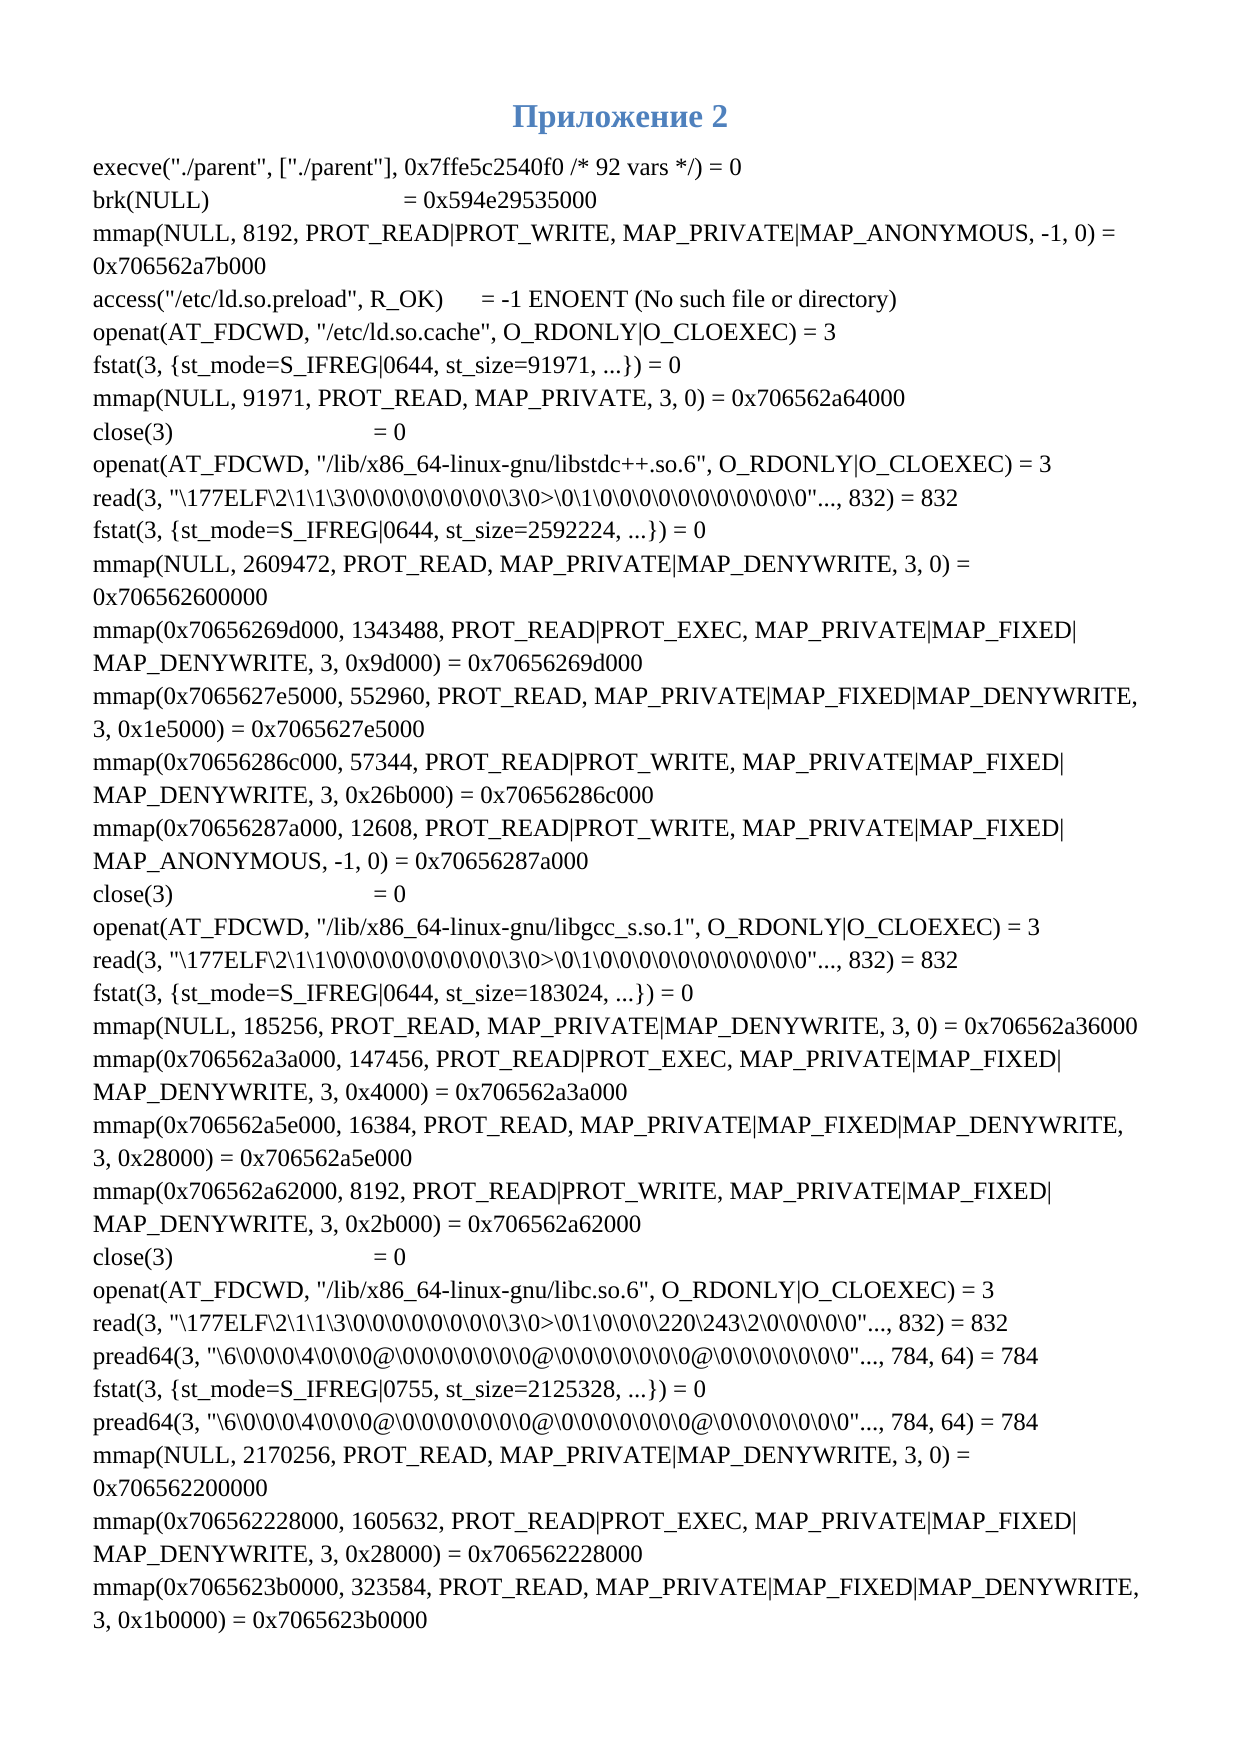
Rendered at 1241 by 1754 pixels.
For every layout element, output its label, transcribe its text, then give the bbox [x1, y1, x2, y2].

text mmap(NULL, 185256, PROT_READ, MAP_PRIVATE|MAP_DENYWRITE, 3, 0) = 0x706562a36000 [93, 1011, 1147, 1040]
text fstat(3, {st_mode=S_IFREG|0755, st_size=2125328, ...}) = 0 [93, 1374, 1147, 1403]
text mmap(NULL, 2609472, PROT_READ, MAP_PRIVATE|MAP_DENYWRITE, 3, 0) = 0x706562600000 [93, 549, 1147, 610]
text mmap(0x7065627e5000, 552960, PROT_READ, MAP_PRIVATE|MAP_FIXED|MAP_DENYWRITE, 3, 0x1e5000) = 0x7065627e5000 [93, 681, 1147, 742]
text openat(AT_FDCWD, "/lib/x86_64-linux-gnu/libgcc_s.so.1", O_RDONLY|O_CLOEXEC) = 3 [93, 912, 1147, 941]
text read(3, "\177ELF\2\1\1\3\0\0\0\0\0\0\0\0\3\0>\0\1\0\0\0\0\0\0\0\0\0\0\0"..., 832) = 832 [93, 483, 1147, 511]
text mmap(0x706562a62000, 8192, PROT_READ|PROT_WRITE, MAP_PRIVATE|MAP_FIXED|MAP_DENYWRITE, 3, 0x2b000) = 0x706562a62000 [93, 1176, 1147, 1238]
text mmap(NULL, 8192, PROT_READ|PROT_WRITE, MAP_PRIVATE|MAP_ANONYMOUS, -1, 0) = 0x706562a7b000 [93, 218, 1147, 280]
text mmap(NULL, 91971, PROT_READ, MAP_PRIVATE, 3, 0) = 0x706562a64000 [93, 383, 1147, 412]
text mmap(0x706562a3a000, 147456, PROT_READ|PROT_EXEC, MAP_PRIVATE|MAP_FIXED|MAP_DENYWRITE, 3, 0x4000) = 0x706562a3a000 [93, 1044, 1147, 1106]
text mmap(0x706562a5e000, 16384, PROT_READ, MAP_PRIVATE|MAP_FIXED|MAP_DENYWRITE, 3, 0x28000) = 0x706562a5e000 [93, 1110, 1147, 1172]
text pread64(3, "\6\0\0\0\4\0\0\0@\0\0\0\0\0\0\0@\0\0\0\0\0\0\0@\0\0\0\0\0\0\0"..., 784, 64) = 784 [93, 1407, 1147, 1436]
subtitle Приложение 2 [93, 96, 1147, 134]
text brk(NULL) = 0x594e29535000 [93, 185, 1147, 214]
text mmap(0x7065623b0000, 323584, PROT_READ, MAP_PRIVATE|MAP_FIXED|MAP_DENYWRITE, 3, 0x1b0000) = 0x7065623b0000 [93, 1572, 1147, 1634]
text openat(AT_FDCWD, "/lib/x86_64-linux-gnu/libstdc++.so.6", O_RDONLY|O_CLOEXEC) = 3 [93, 449, 1147, 478]
text mmap(0x70656286c000, 57344, PROT_READ|PROT_WRITE, MAP_PRIVATE|MAP_FIXED|MAP_DENYWRITE, 3, 0x26b000) = 0x70656286c000 [93, 747, 1147, 808]
text read(3, "\177ELF\2\1\1\0\0\0\0\0\0\0\0\0\3\0>\0\1\0\0\0\0\0\0\0\0\0\0\0"..., 832) = 832 [93, 945, 1147, 974]
text openat(AT_FDCWD, "/etc/ld.so.cache", O_RDONLY|O_CLOEXEC) = 3 [93, 317, 1147, 346]
text mmap(NULL, 2170256, PROT_READ, MAP_PRIVATE|MAP_DENYWRITE, 3, 0) = 0x706562200000 [93, 1440, 1147, 1502]
text mmap(0x706562228000, 1605632, PROT_READ|PROT_EXEC, MAP_PRIVATE|MAP_FIXED|MAP_DENYWRITE, 3, 0x28000) = 0x706562228000 [93, 1506, 1147, 1568]
text close(3) = 0 [93, 1242, 1147, 1271]
text mmap(0x70656269d000, 1343488, PROT_READ|PROT_EXEC, MAP_PRIVATE|MAP_FIXED|MAP_DENYWRITE, 3, 0x9d000) = 0x70656269d000 [93, 615, 1147, 676]
text read(3, "\177ELF\2\1\1\3\0\0\0\0\0\0\0\0\3\0>\0\1\0\0\0\220\243\2\0\0\0\0\0"..., 832) = 832 [93, 1308, 1147, 1337]
text fstat(3, {st_mode=S_IFREG|0644, st_size=183024, ...}) = 0 [93, 978, 1147, 1007]
text close(3) = 0 [93, 417, 1147, 445]
text fstat(3, {st_mode=S_IFREG|0644, st_size=2592224, ...}) = 0 [93, 516, 1147, 544]
text openat(AT_FDCWD, "/lib/x86_64-linux-gnu/libc.so.6", O_RDONLY|O_CLOEXEC) = 3 [93, 1275, 1147, 1304]
text fstat(3, {st_mode=S_IFREG|0644, st_size=91971, ...}) = 0 [93, 351, 1147, 379]
text access("/etc/ld.so.preload", R_OK) = -1 ENOENT (No such file or directory) [93, 284, 1147, 313]
text pread64(3, "\6\0\0\0\4\0\0\0@\0\0\0\0\0\0\0@\0\0\0\0\0\0\0@\0\0\0\0\0\0\0"..., 784, 64) = 784 [93, 1341, 1147, 1370]
text close(3) = 0 [93, 879, 1147, 908]
text mmap(0x70656287a000, 12608, PROT_READ|PROT_WRITE, MAP_PRIVATE|MAP_FIXED|MAP_ANONYMOUS, -1, 0) = 0x70656287a000 [93, 813, 1147, 874]
text execve("./parent", ["./parent"], 0x7ffe5c2540f0 /* 92 vars */) = 0 [93, 152, 1147, 181]
